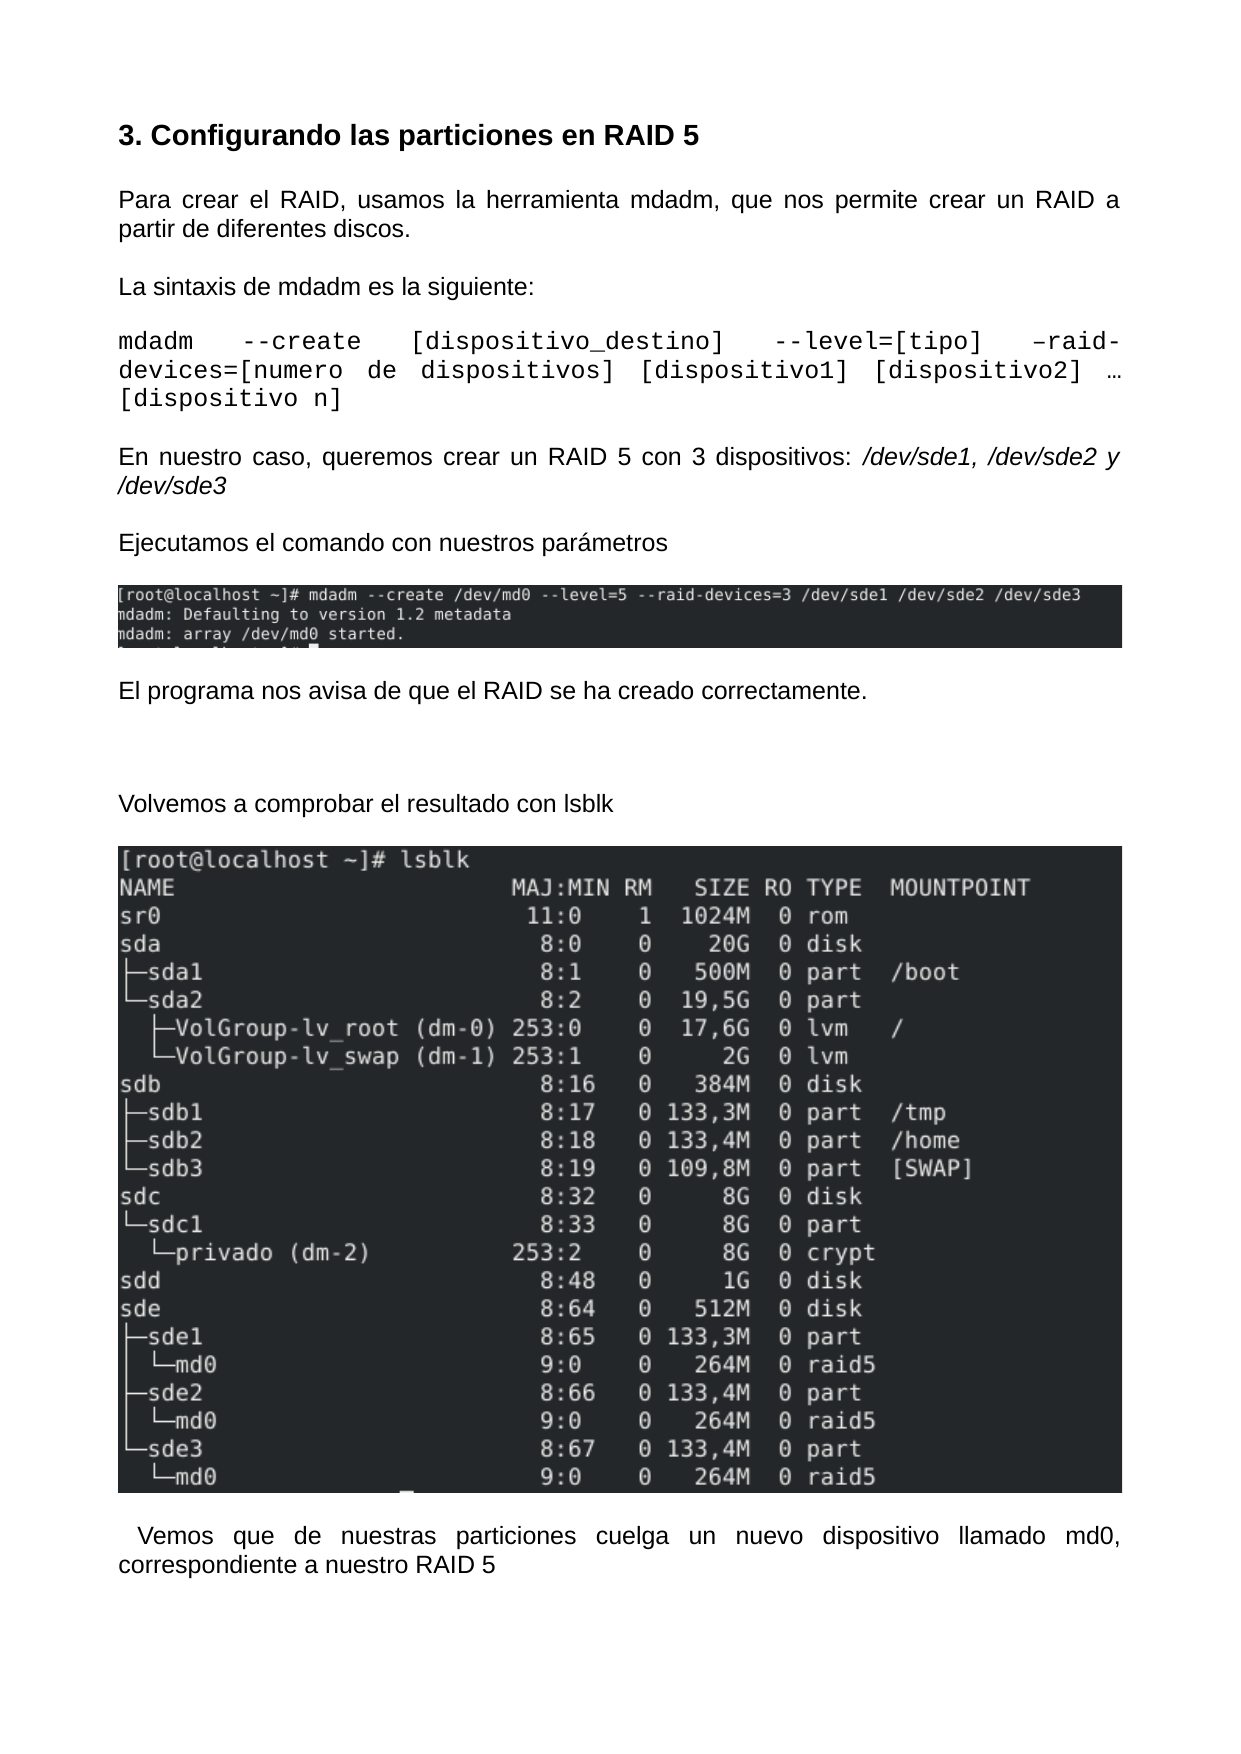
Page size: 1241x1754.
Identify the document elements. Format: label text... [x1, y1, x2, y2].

text Para crear el RAID, usamos la herramienta mdadm, que nos permite crear un RAID a partir de diferentes discos. [118, 185, 1122, 243]
picture [118, 585, 1123, 648]
text En nuestro caso, queremos crear un RAID 5 con 3 dispositivos: /dev/sde1, /dev/sde2 y /dev/sde3 [118, 442, 1122, 500]
picture [118, 846, 1123, 1493]
text Volvemos a comprobar el resultado con lsblk [118, 789, 1122, 818]
text 3. Configurando las particiones en RAID 5 [118, 118, 1122, 152]
text Ejecutamos el comando con nuestros parámetros [118, 528, 1122, 557]
text Vemos que de nuestras particiones cuelga un nuevo dispositivo llamado md0, correspondiente a nuestro RAID 5 [118, 1521, 1122, 1578]
text mdadm --create [dispositivo_destino] --level=[tipo] –raid-devices=[numero de dispositivos] [dispositivo1] [dispositivo2] … [dispositivo n] [118, 329, 1122, 414]
text El programa nos avisa de que el RAID se ha creado correctamente. [118, 676, 1122, 704]
text La sintaxis de mdadm es la siguiente: [118, 271, 1122, 300]
